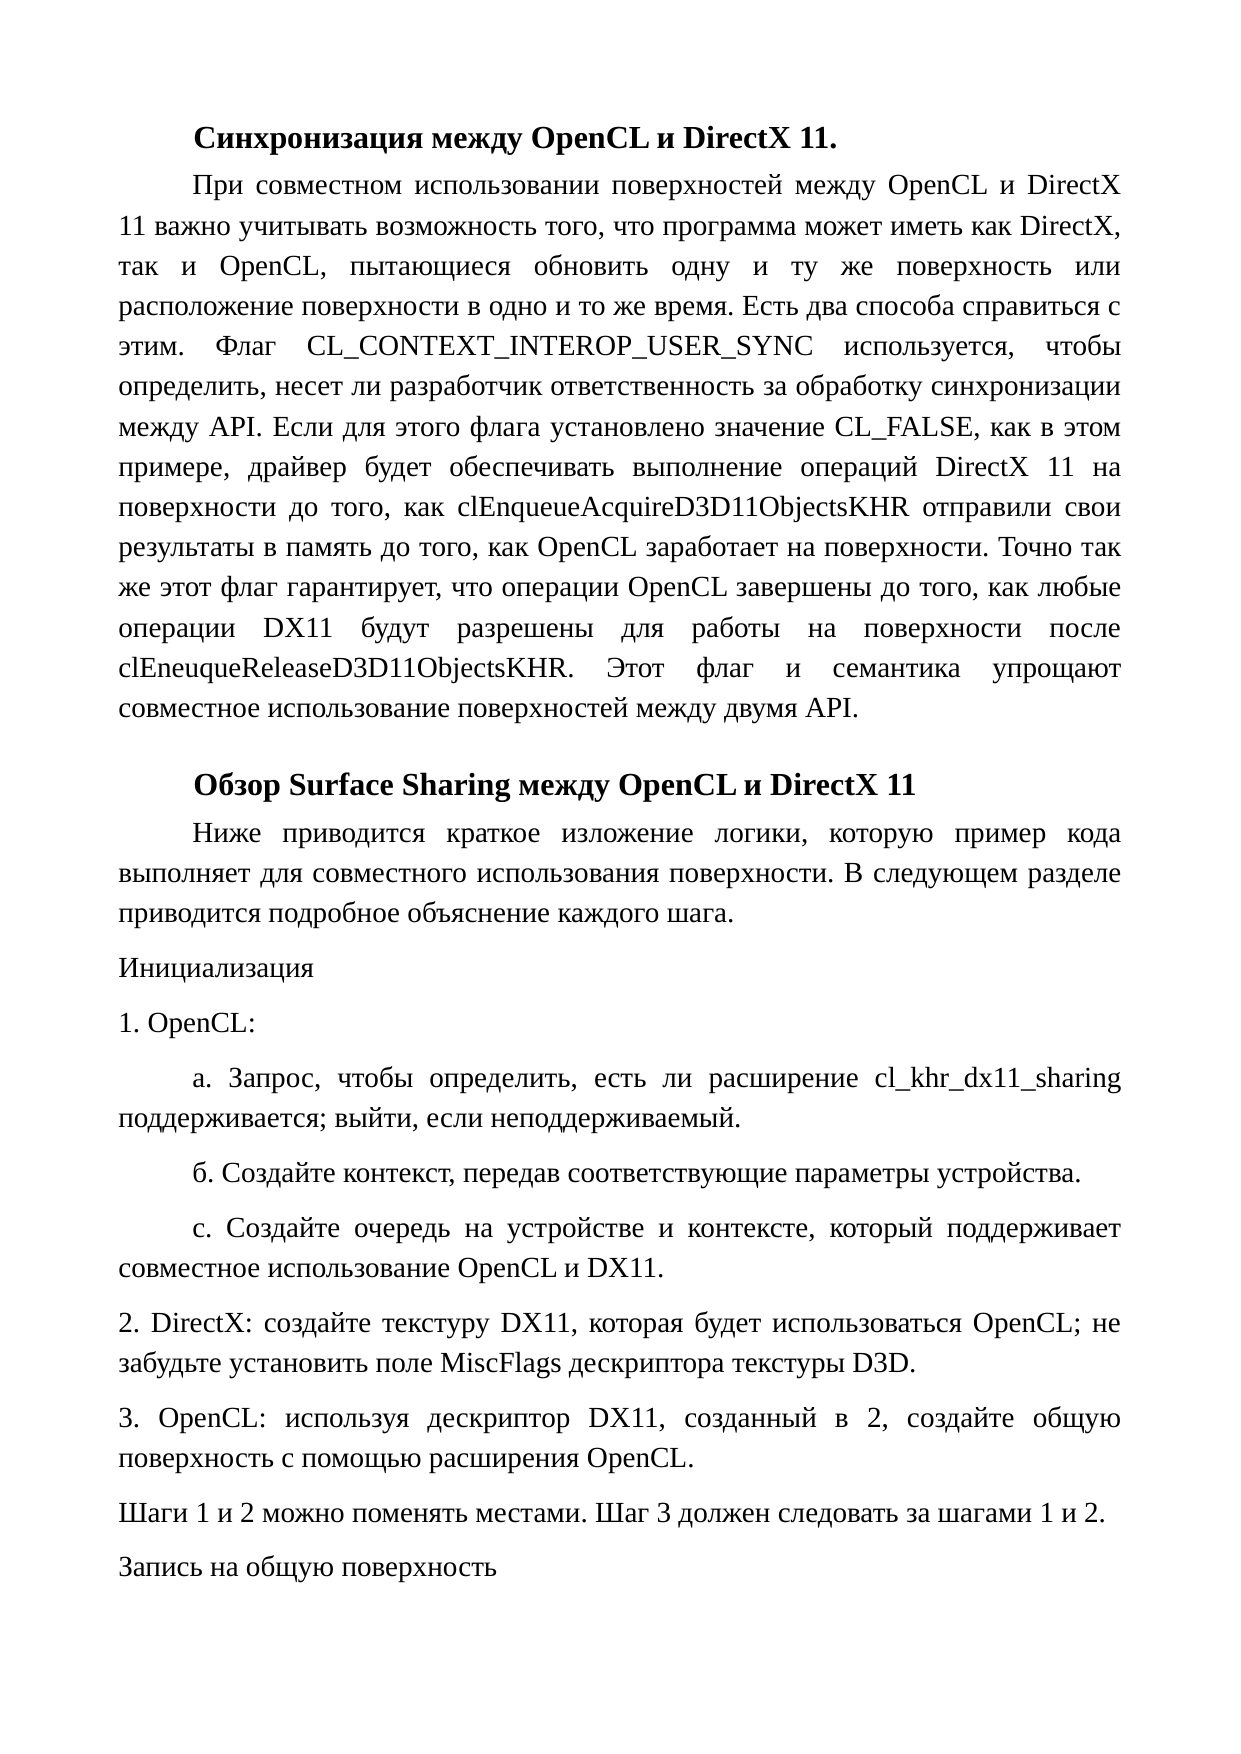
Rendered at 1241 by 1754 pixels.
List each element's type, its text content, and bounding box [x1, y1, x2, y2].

text б. Создайте контекст, передав соответствующие параметры устройства. [118, 1155, 1122, 1188]
text При совместном использовании поверхностей между OpenCL и DirectX 11 важно учитывать возможность того, что программа может иметь как DirectX, так и OpenCL, пытающиеся обновить одну и ту же поверхность или расположение поверхности в одно и то же время. Есть два способа справиться с этим. Флаг CL_CONTEXT_INTEROP_USER_SYNC используется, чтобы определить, несет ли разработчик ответственность за обработку синхронизации между API. Если для этого флага установлено значение CL_FALSE, как в этом примере, драйвер будет обеспечивать выполнение операций DirectX 11 на поверхности до того, как clEnqueueAcquireD3D11ObjectsKHR отправили свои результаты в память до того, как OpenCL заработает на поверхности. Точно так же этот флаг гарантирует, что операции OpenCL завершены до того, как любые операции DX11 будут разрешены для работы на поверхности после clEneuqueReleaseD3D11ObjectsKHR. Этот флаг и семантика упрощают совместное использование поверхностей между двумя API. [118, 167, 1122, 724]
text 1. OpenCL: [118, 1005, 1122, 1039]
text а. Запрос, чтобы определить, есть ли расширение cl_khr_dx11_sharing поддерживается; выйти, если неподдерживаемый. [118, 1060, 1122, 1134]
text Инициализация [118, 950, 1122, 984]
text 3. OpenCL: используя дескриптор DX11, созданный в 2, создайте общую поверхность с помощью расширения OpenCL. [118, 1400, 1122, 1473]
subtitle Обзор Surface Sharing между OpenCL и DirectX 11 [193, 766, 1122, 803]
text 2. DirectX: создайте текстуру DX11, которая будет использоваться OpenCL; не забудьте установить поле MiscFlags дескриптора текстуры D3D. [118, 1305, 1122, 1378]
text Ниже приводится краткое изложение логики, которую пример кода выполняет для совместного использования поверхности. В следующем разделе приводится подробное объяснение каждого шага. [118, 815, 1122, 929]
text c. Создайте очередь на устройстве и контексте, который поддерживает совместное использование OpenCL и DX11. [118, 1210, 1122, 1283]
subtitle Синхронизация между OpenCL и DirectX 11. [193, 118, 1122, 155]
text Запись на общую поверхность [118, 1549, 1122, 1583]
text Шаги 1 и 2 можно поменять местами. Шаг 3 должен следовать за шагами 1 и 2. [118, 1495, 1122, 1528]
